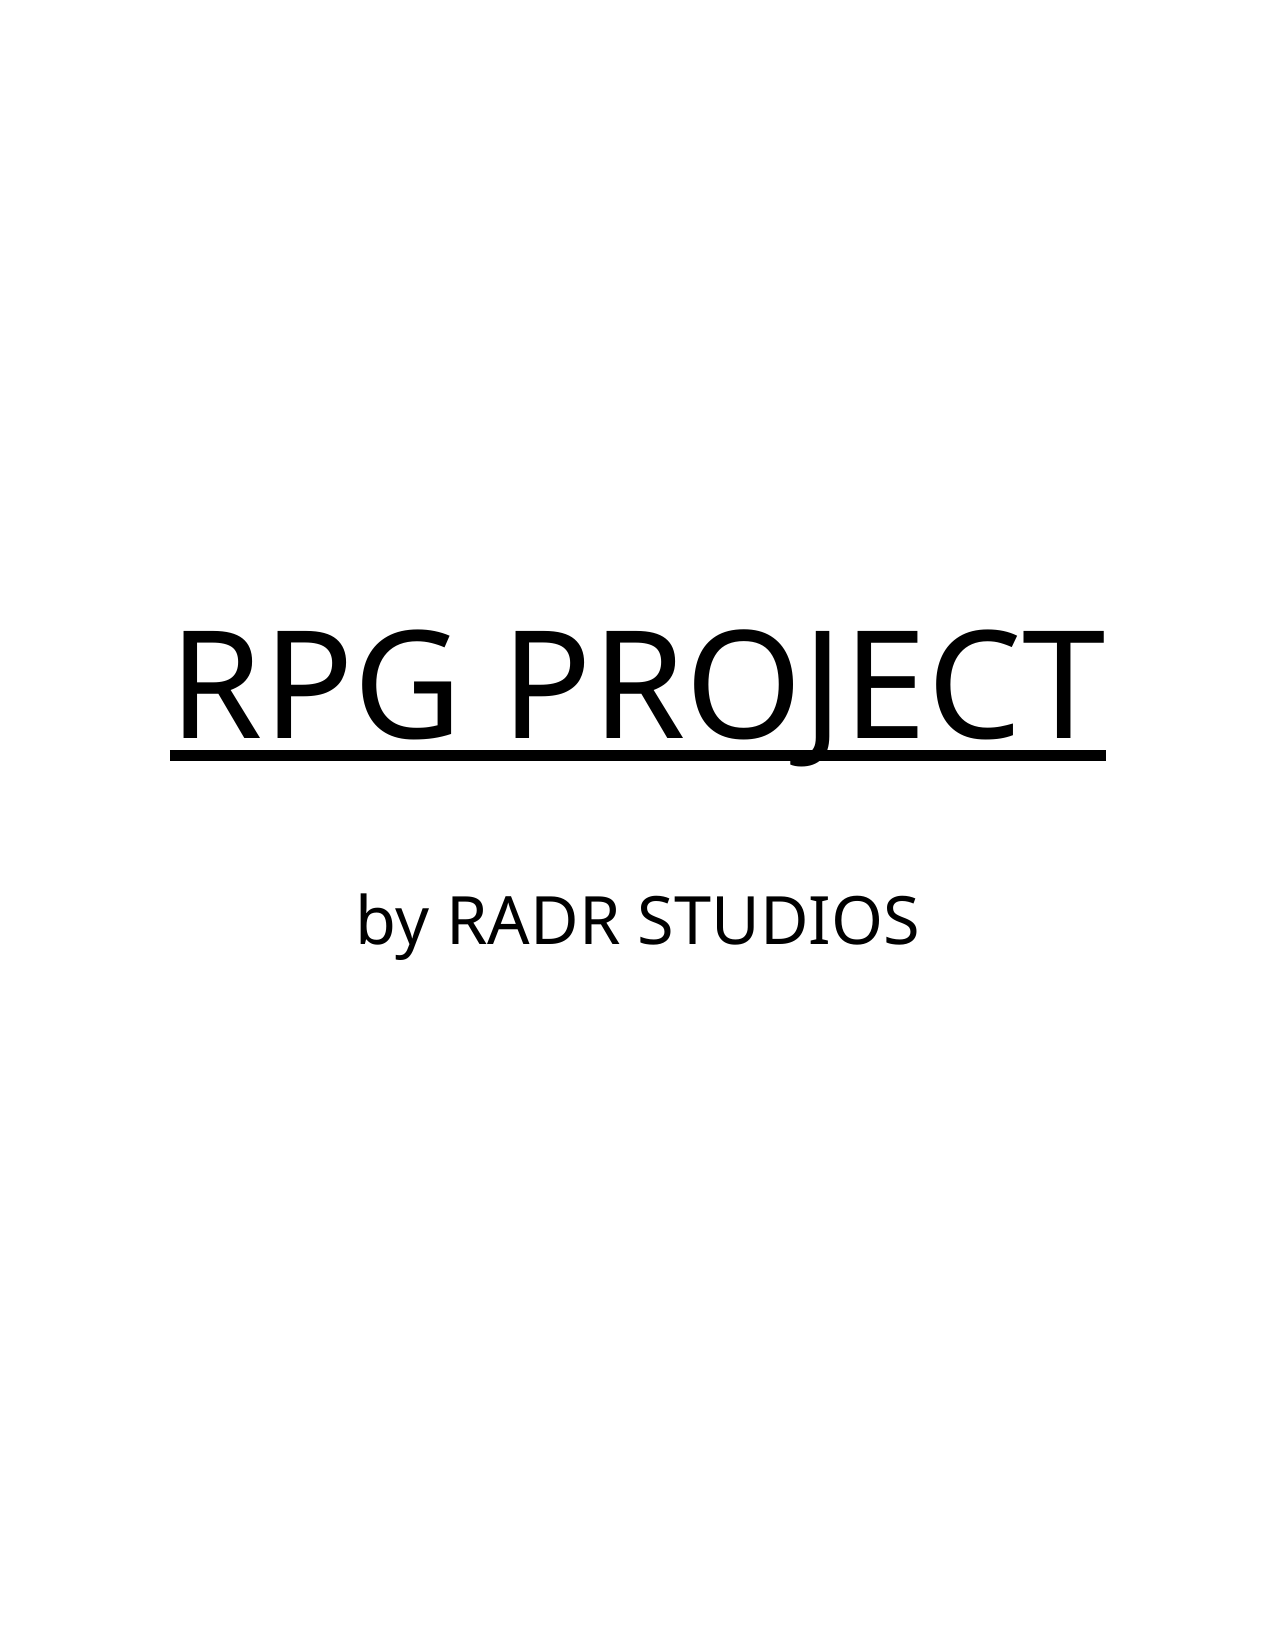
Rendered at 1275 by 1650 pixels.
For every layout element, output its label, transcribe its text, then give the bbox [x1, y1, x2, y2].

text by RADR STUDIOS [118, 873, 1157, 964]
text RPG PROJECT [118, 578, 1157, 782]
